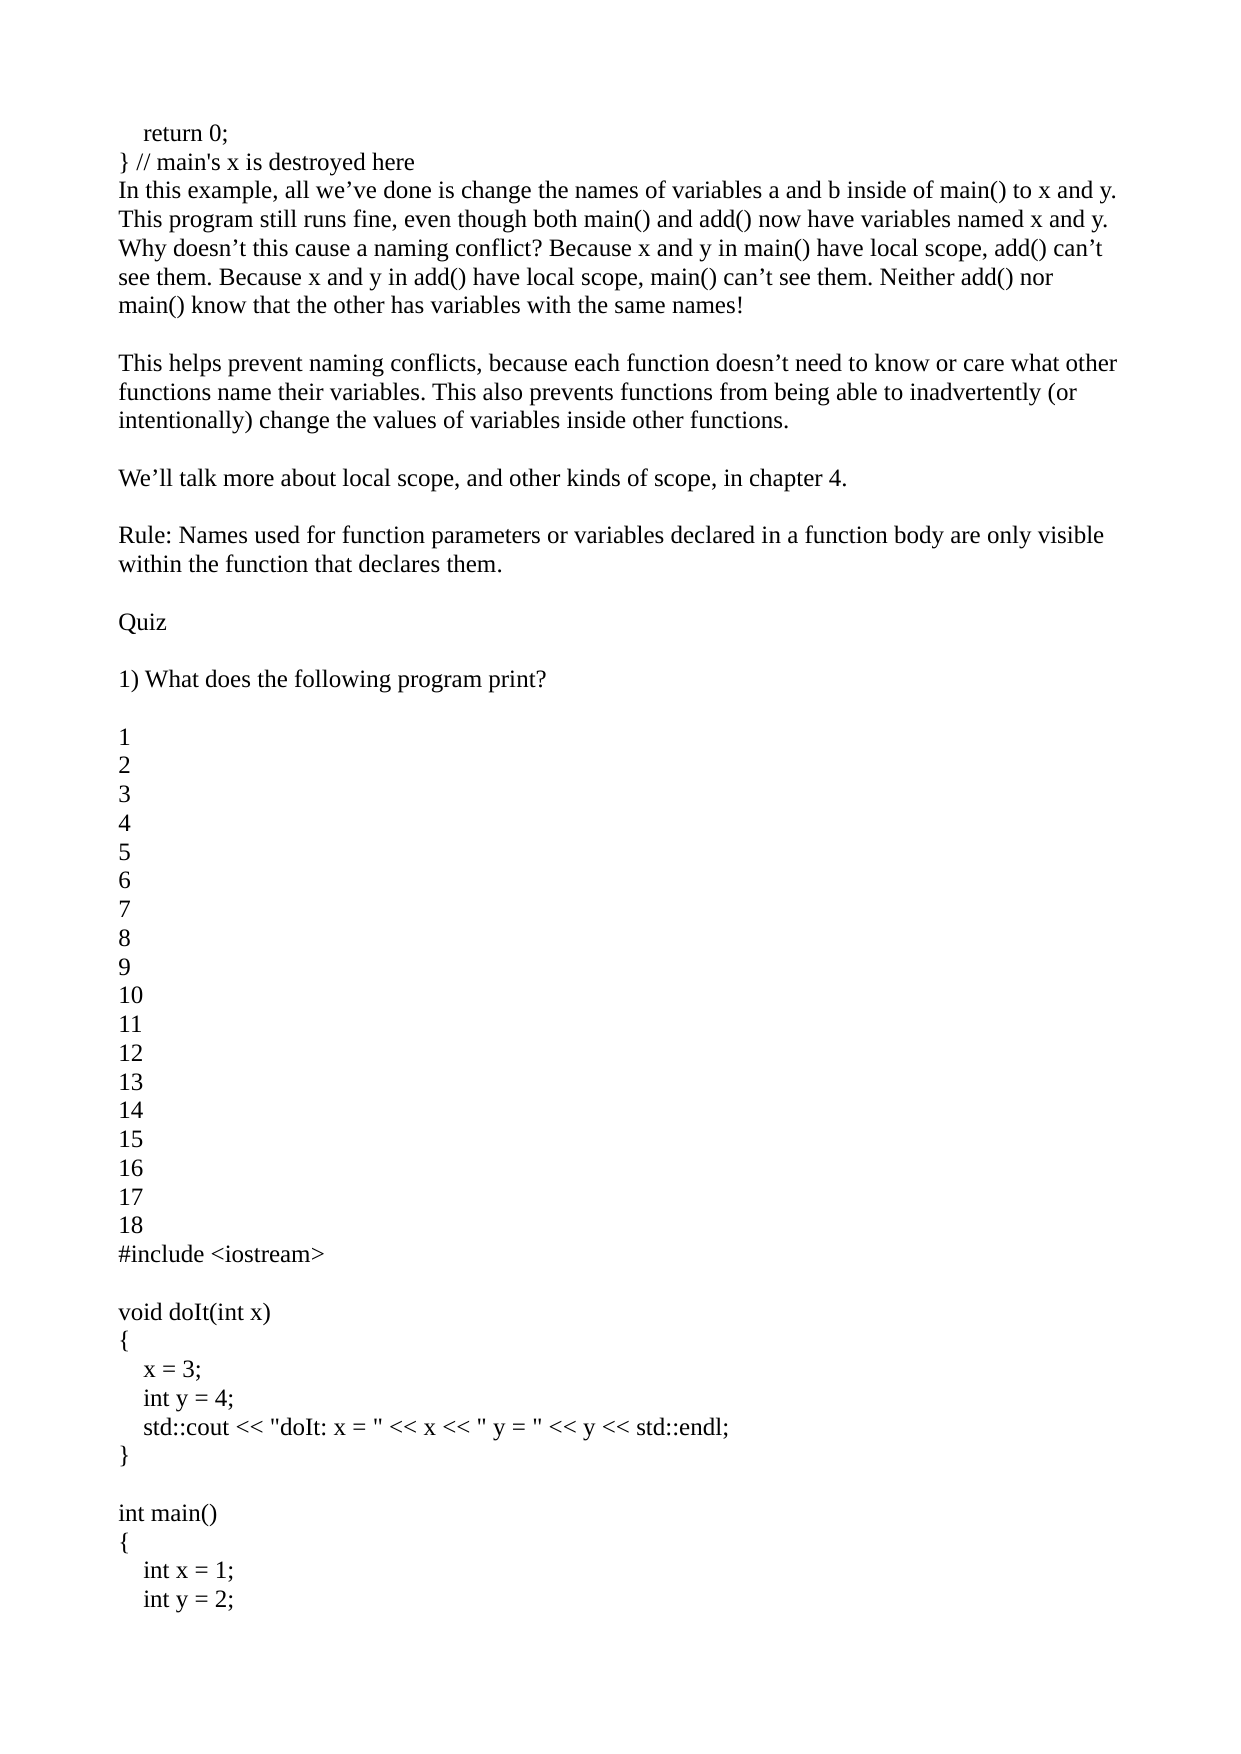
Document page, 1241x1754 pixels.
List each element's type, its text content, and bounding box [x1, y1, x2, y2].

text 7 [118, 894, 1122, 923]
text In this example, all we’ve done is change the names of variables a and b inside of main() to x and y. This program still runs fine, even though both main() and add() now have variables named x and y. Why doesn’t this cause a naming conflict? Because x and y in main() have local scope, add() can’t see them. Because x and y in add() have local scope, main() can’t see them. Neither add() nor main() know that the other has variables with the same names! [118, 176, 1122, 319]
text void doIt(int x) [118, 1297, 1122, 1326]
text int main() [118, 1498, 1122, 1527]
text int y = 2; [118, 1584, 1122, 1613]
text { [118, 1326, 1122, 1354]
text 6 [118, 866, 1122, 894]
text 1) What does the following program print? [118, 664, 1122, 693]
text x = 3; [118, 1354, 1122, 1383]
text 14 [118, 1096, 1122, 1124]
text return 0; [118, 118, 1122, 147]
text } [118, 1441, 1122, 1469]
text 9 [118, 952, 1122, 981]
text 1 [118, 722, 1122, 751]
text 3 [118, 779, 1122, 808]
text This helps prevent naming conflicts, because each function doesn’t need to know or care what other functions name their variables. This also prevents functions from being able to inadvertently (or intentionally) change the values of variables inside other functions. [118, 348, 1122, 434]
text 10 [118, 981, 1122, 1009]
text 16 [118, 1153, 1122, 1182]
text std::cout << "doIt: x = " << x << " y = " << y << std::endl; [118, 1412, 1122, 1441]
text 5 [118, 837, 1122, 866]
text 8 [118, 923, 1122, 952]
text #include <iostream> [118, 1239, 1122, 1268]
text 4 [118, 808, 1122, 837]
text { [118, 1527, 1122, 1556]
text 18 [118, 1211, 1122, 1239]
text 2 [118, 751, 1122, 779]
text Quiz [118, 607, 1122, 636]
text 17 [118, 1182, 1122, 1211]
text 12 [118, 1038, 1122, 1067]
text int x = 1; [118, 1556, 1122, 1584]
text Rule: Names used for function parameters or variables declared in a function body are only visible within the function that declares them. [118, 521, 1122, 578]
text We’ll talk more about local scope, and other kinds of scope, in chapter 4. [118, 463, 1122, 492]
text 13 [118, 1067, 1122, 1096]
text 11 [118, 1009, 1122, 1038]
text } // main's x is destroyed here [118, 147, 1122, 176]
text 15 [118, 1124, 1122, 1153]
text int y = 4; [118, 1383, 1122, 1412]
